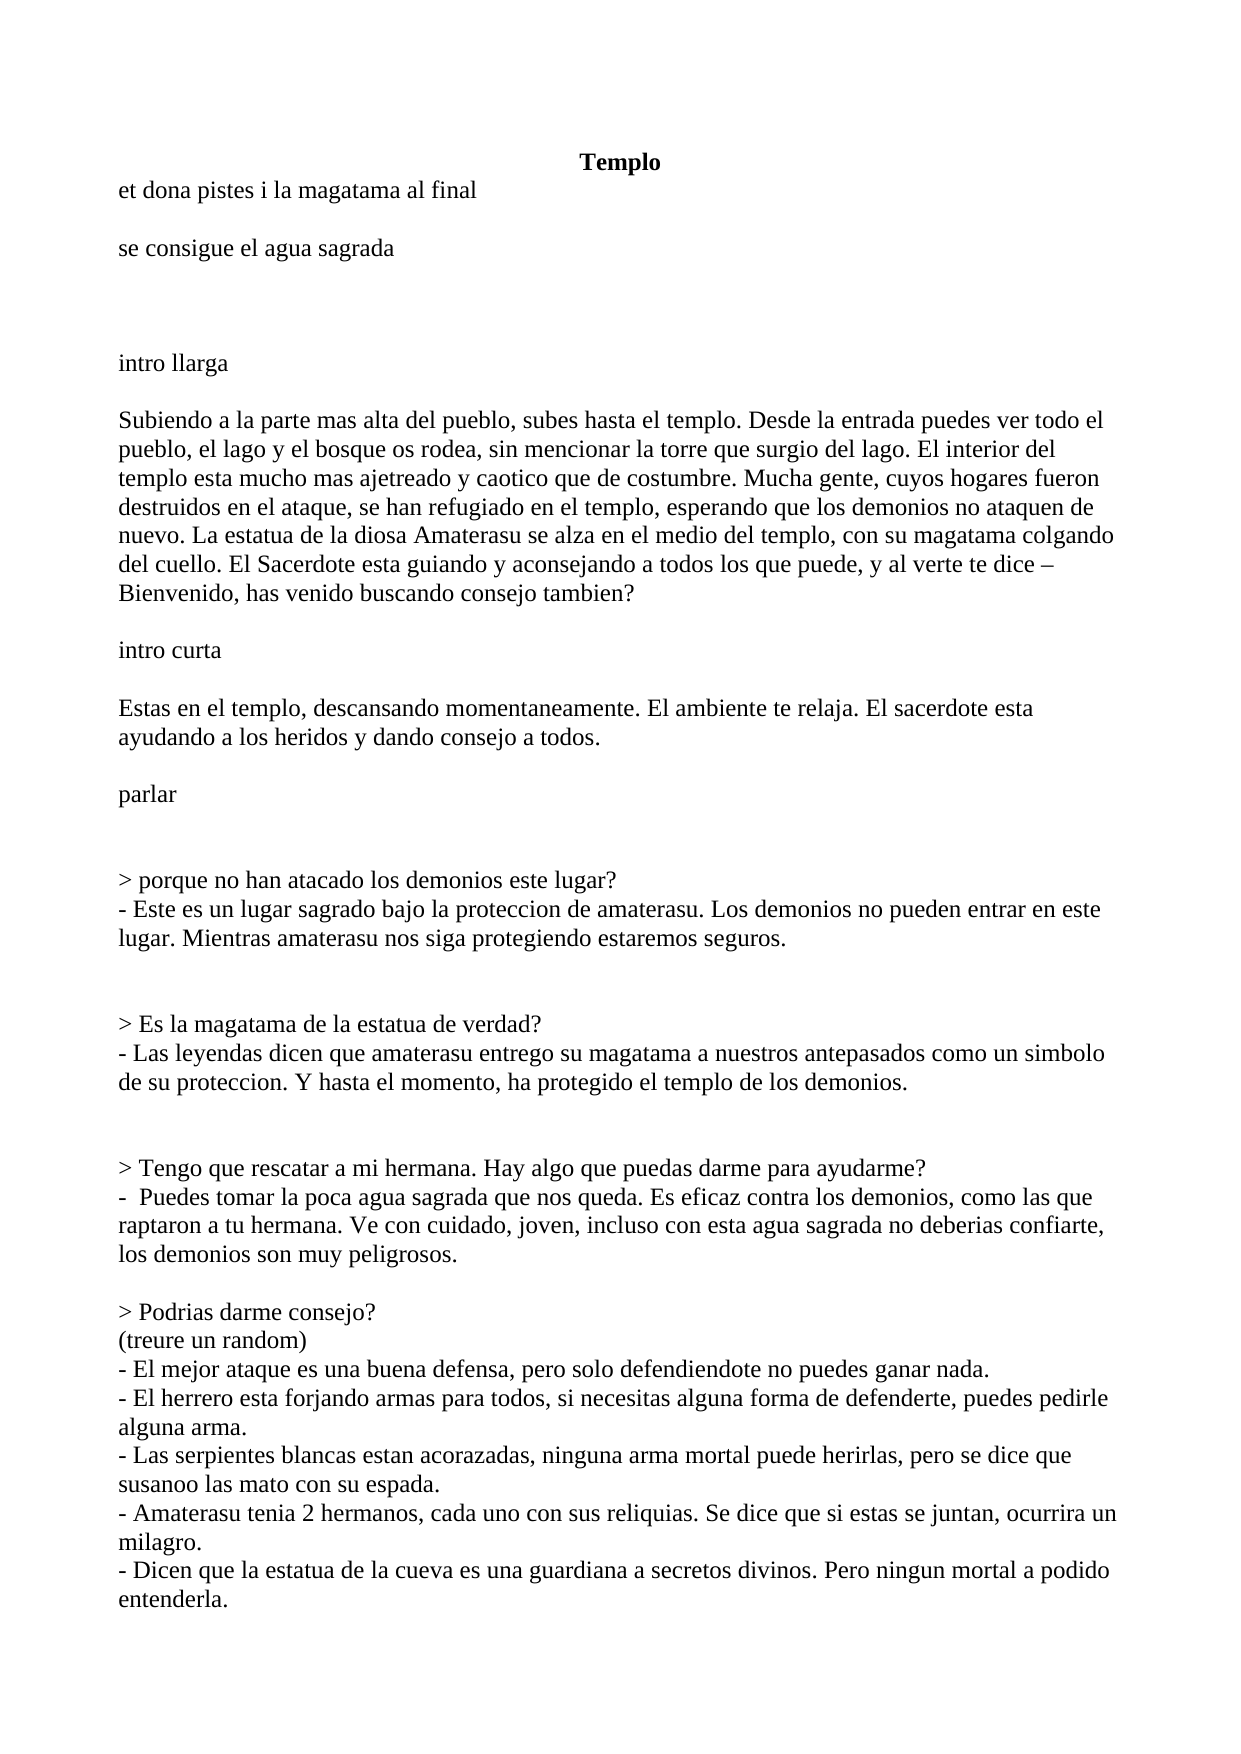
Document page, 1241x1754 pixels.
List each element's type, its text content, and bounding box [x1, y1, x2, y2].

text - Este es un lugar sagrado bajo la proteccion de amaterasu. Los demonios no pueden entrar en este lugar. Mientras amaterasu nos siga protegiendo estaremos seguros. [118, 894, 1122, 952]
text intro curta [118, 636, 1122, 664]
text - Puedes tomar la poca agua sagrada que nos queda. Es eficaz contra los demonios, como las que raptaron a tu hermana. Ve con cuidado, joven, incluso con esta agua sagrada no deberias confiarte, los demonios son muy peligrosos. [118, 1182, 1122, 1268]
text parlar [118, 779, 1122, 808]
text Subiendo a la parte mas alta del pueblo, subes hasta el templo. Desde la entrada puedes ver todo el pueblo, el lago y el bosque os rodea, sin mencionar la torre que surgio del lago. El interior del templo esta mucho mas ajetreado y caotico que de costumbre. Mucha gente, cuyos hogares fueron destruidos en el ataque, se han refugiado en el templo, esperando que los demonios no ataquen de nuevo. La estatua de la diosa Amaterasu se alza en el medio del templo, con su magatama colgando del cuello. El Sacerdote esta guiando y aconsejando a todos los que puede, y al verte te dice – Bienvenido, has venido buscando consejo tambien? [118, 406, 1122, 607]
text > Es la magatama de la estatua de verdad? [118, 1009, 1122, 1038]
text intro llarga [118, 348, 1122, 377]
text (treure un random) [118, 1326, 1122, 1354]
text > Tengo que rescatar a mi hermana. Hay algo que puedas darme para ayudarme? [118, 1153, 1122, 1182]
text > Podrias darme consejo? [118, 1297, 1122, 1326]
text Estas en el templo, descansando momentaneamente. El ambiente te relaja. El sacerdote esta ayudando a los heridos y dando consejo a todos. [118, 693, 1122, 751]
text - Las serpientes blancas estan acorazadas, ninguna arma mortal puede herirlas, pero se dice que susanoo las mato con su espada. [118, 1441, 1122, 1498]
text - Amaterasu tenia 2 hermanos, cada uno con sus reliquias. Se dice que si estas se juntan, ocurrira un milagro. [118, 1498, 1122, 1556]
text se consigue el agua sagrada [118, 233, 1122, 262]
text > porque no han atacado los demonios este lugar? [118, 866, 1122, 894]
text - El mejor ataque es una buena defensa, pero solo defendiendote no puedes ganar nada. [118, 1354, 1122, 1383]
text - El herrero esta forjando armas para todos, si necesitas alguna forma de defenderte, puedes pedirle alguna arma. [118, 1383, 1122, 1441]
text - Dicen que la estatua de la cueva es una guardiana a secretos divinos. Pero ningun mortal a podido entenderla. [118, 1556, 1122, 1613]
text et dona pistes i la magatama al final [118, 176, 1122, 204]
text - Las leyendas dicen que amaterasu entrego su magatama a nuestros antepasados como un simbolo de su proteccion. Y hasta el momento, ha protegido el templo de los demonios. [118, 1038, 1122, 1096]
text Templo [118, 147, 1122, 176]
